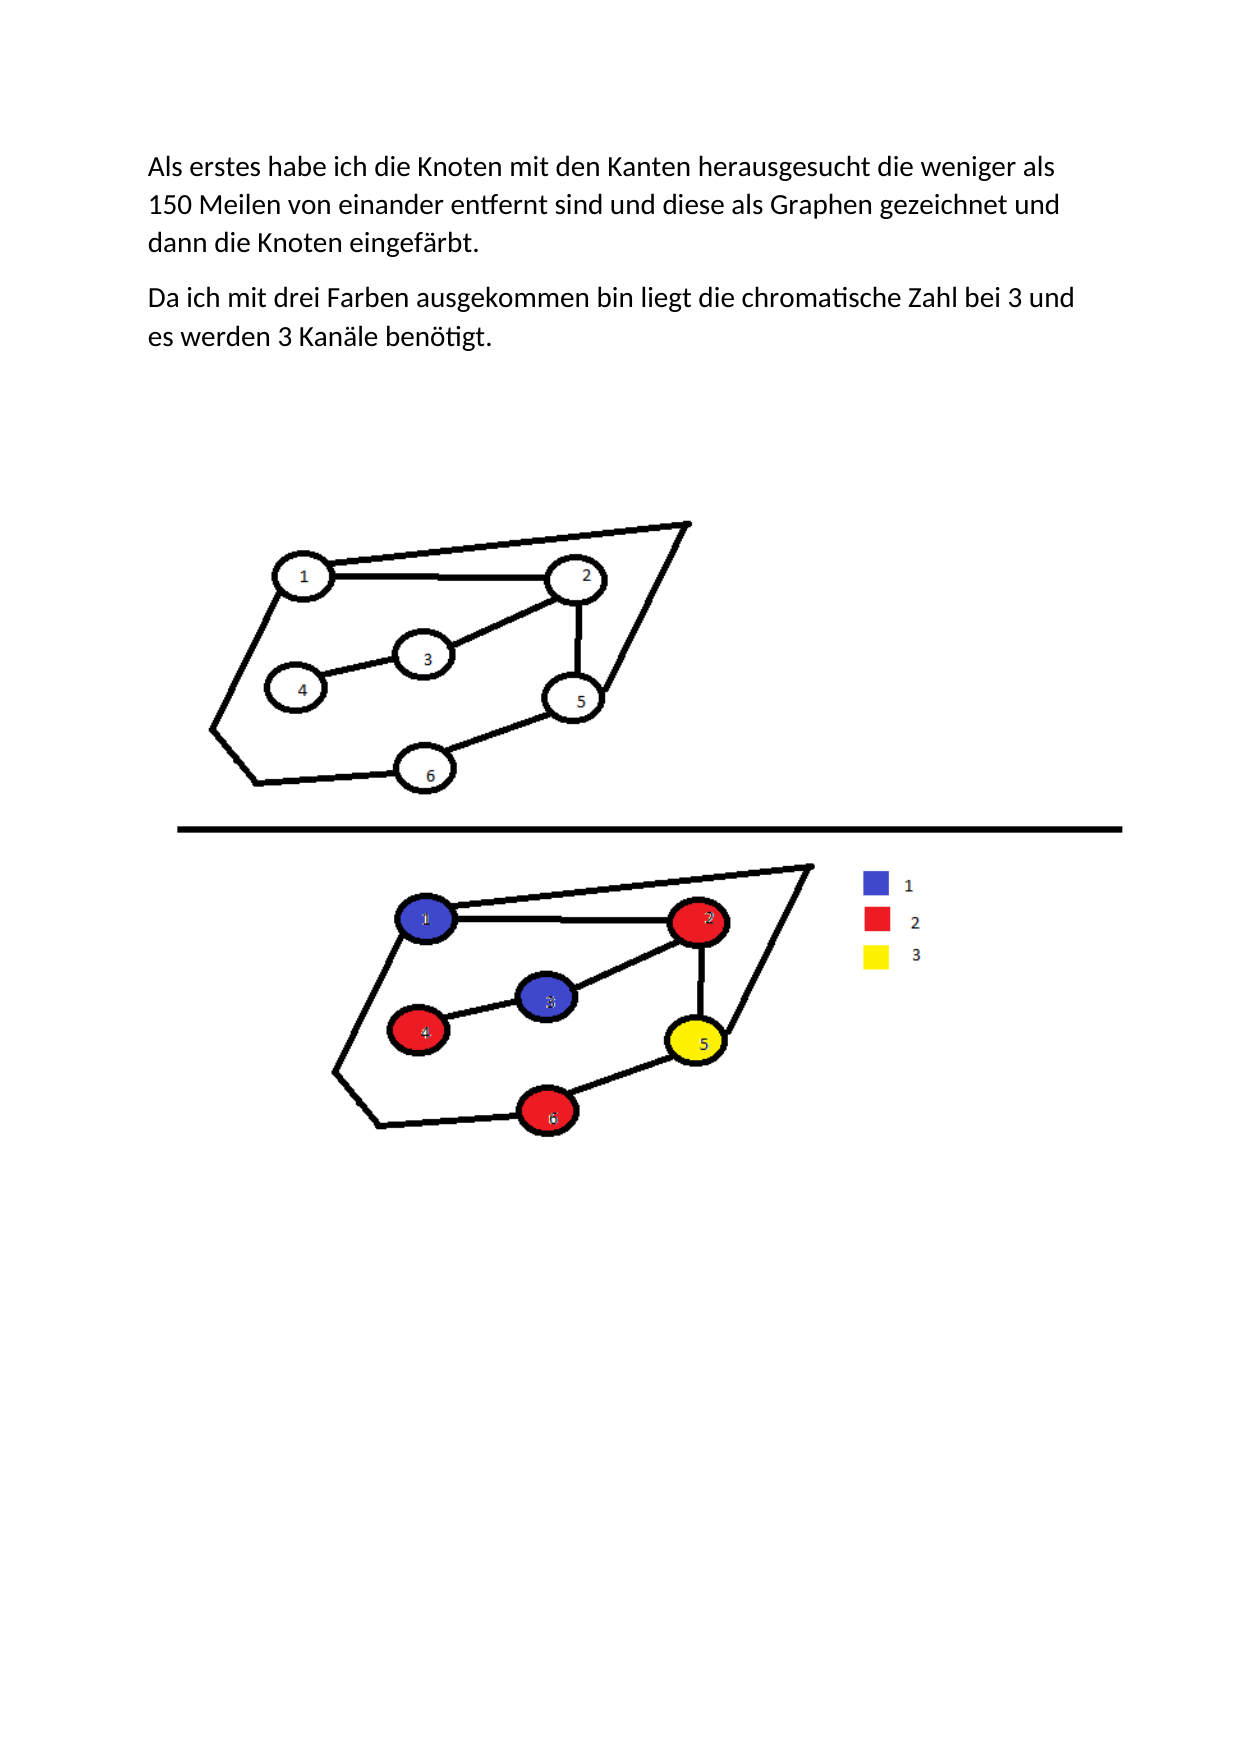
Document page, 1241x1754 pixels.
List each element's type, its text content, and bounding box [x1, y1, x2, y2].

text Da ich mit drei Farben ausgekommen bin liegt die chromatische Zahl bei 3 und es werden 3 Kanäle benötigt. [148, 279, 1093, 354]
text Als erstes habe ich die Knoten mit den Kanten herausgesucht die weniger als 150 Meilen von einander entfernt sind und diese als Graphen gezeichnet und dann die Knoten eingefärbt. [148, 148, 1093, 260]
picture [177, 489, 1123, 1192]
